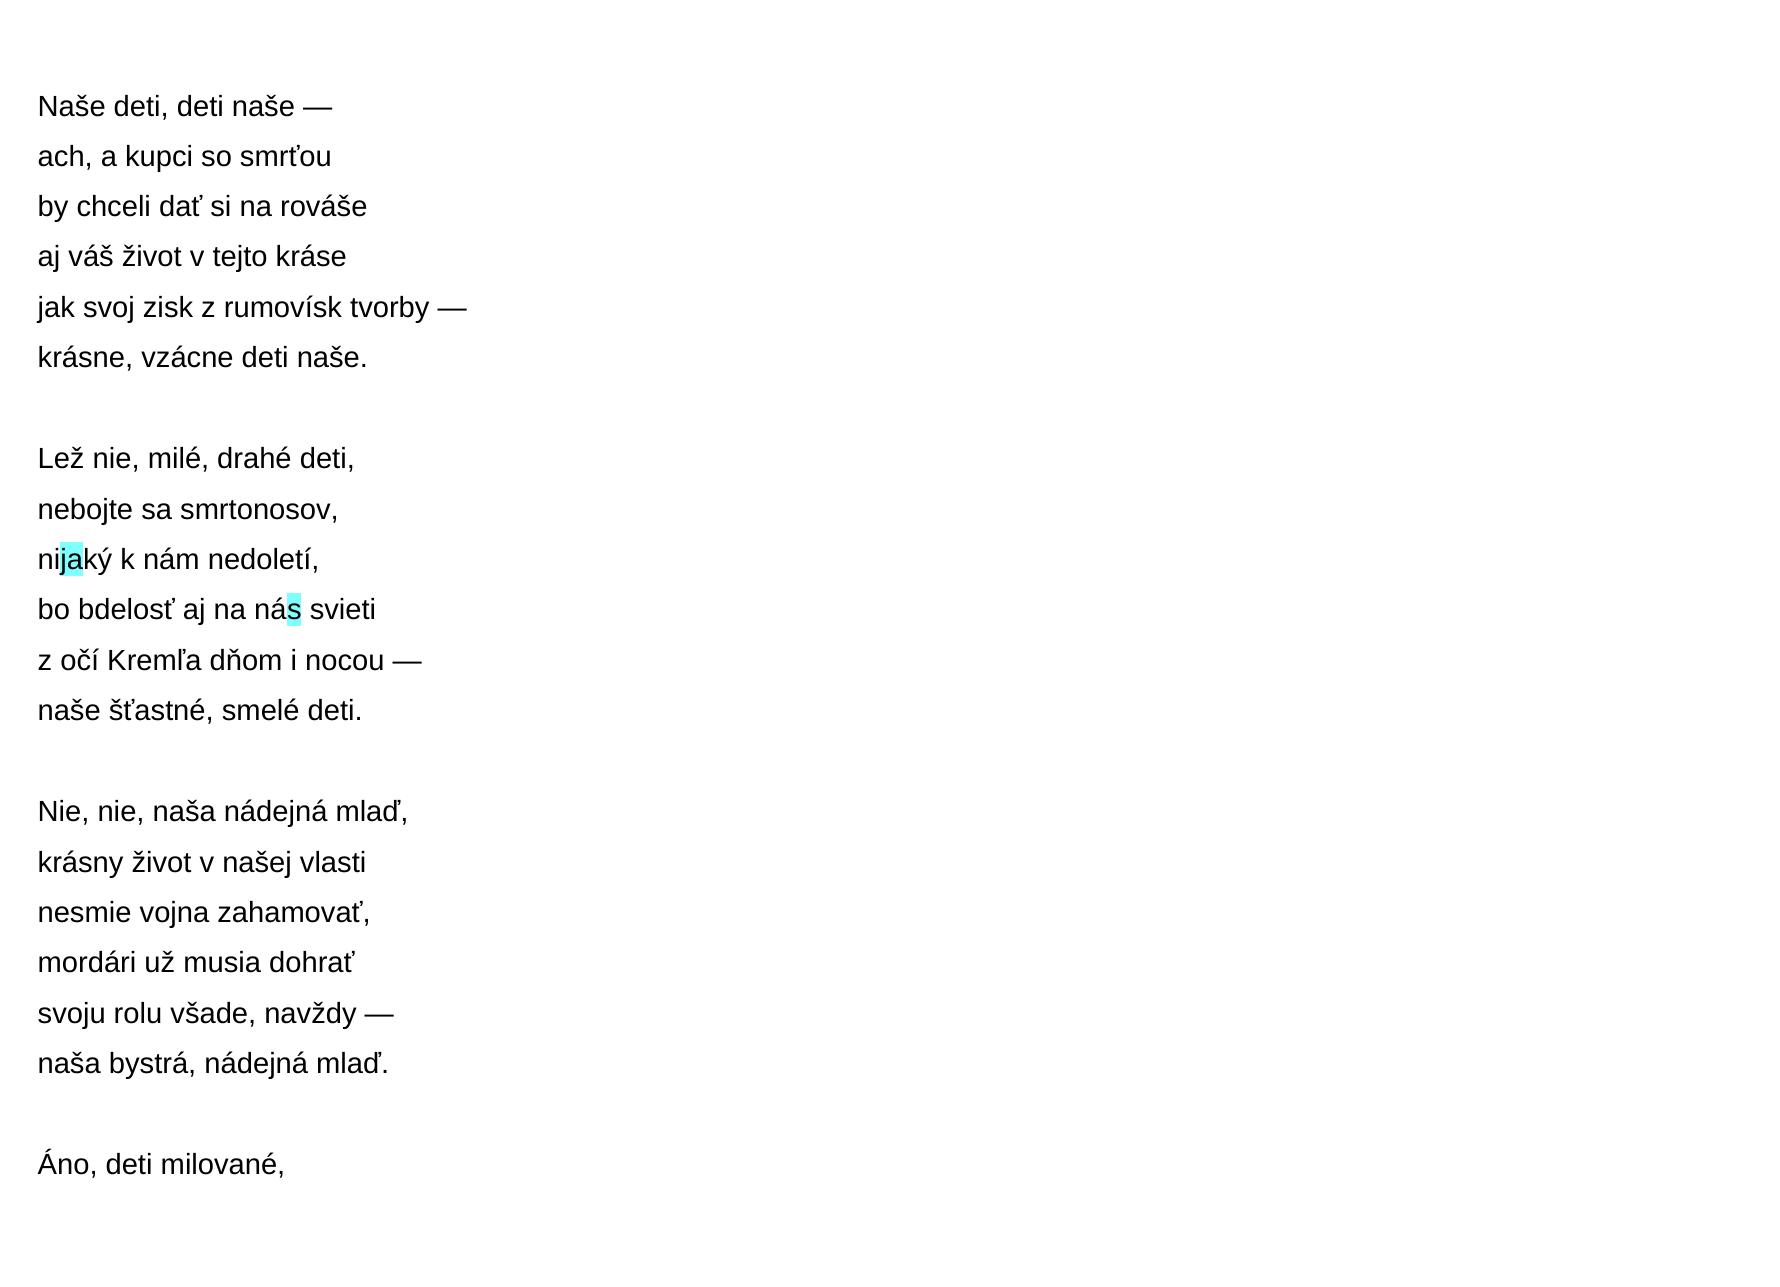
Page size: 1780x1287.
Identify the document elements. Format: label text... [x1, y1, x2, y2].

text z očí Kremľa dňom i nocou — [37, 643, 1130, 676]
text krásny život v našej vlasti [37, 845, 1130, 878]
text jak svoj zisk z rumovísk tvorby — [37, 290, 1130, 323]
text naša bystrá, nádejná mlaď. [37, 1046, 1130, 1079]
text svoju rolu všade, navždy — [37, 996, 1130, 1029]
text aj váš život v tejto kráse [37, 239, 1130, 273]
text naše šťastné, smelé deti. [37, 693, 1130, 727]
text ach, a kupci so smrťou [37, 139, 1130, 172]
text Nie, nie, naša nádejná mlaď, [37, 794, 1130, 828]
text Áno, deti milované, [37, 1147, 1130, 1181]
text by chceli dať si na rováše [37, 189, 1130, 223]
text nebojte sa smrtonosov, [37, 492, 1130, 525]
text krásne, vzácne deti naše. [37, 340, 1130, 374]
text Naše deti, deti naše — [37, 88, 1130, 122]
text mordári už musia dohrať [37, 945, 1130, 979]
text bo bdelosť aj na nás svieti [37, 592, 1130, 626]
text nesmie vojna zahamovať, [37, 895, 1130, 928]
text Lež nie, milé, drahé deti, [37, 441, 1130, 475]
text nijaký k nám nedoletí, [37, 542, 1130, 576]
